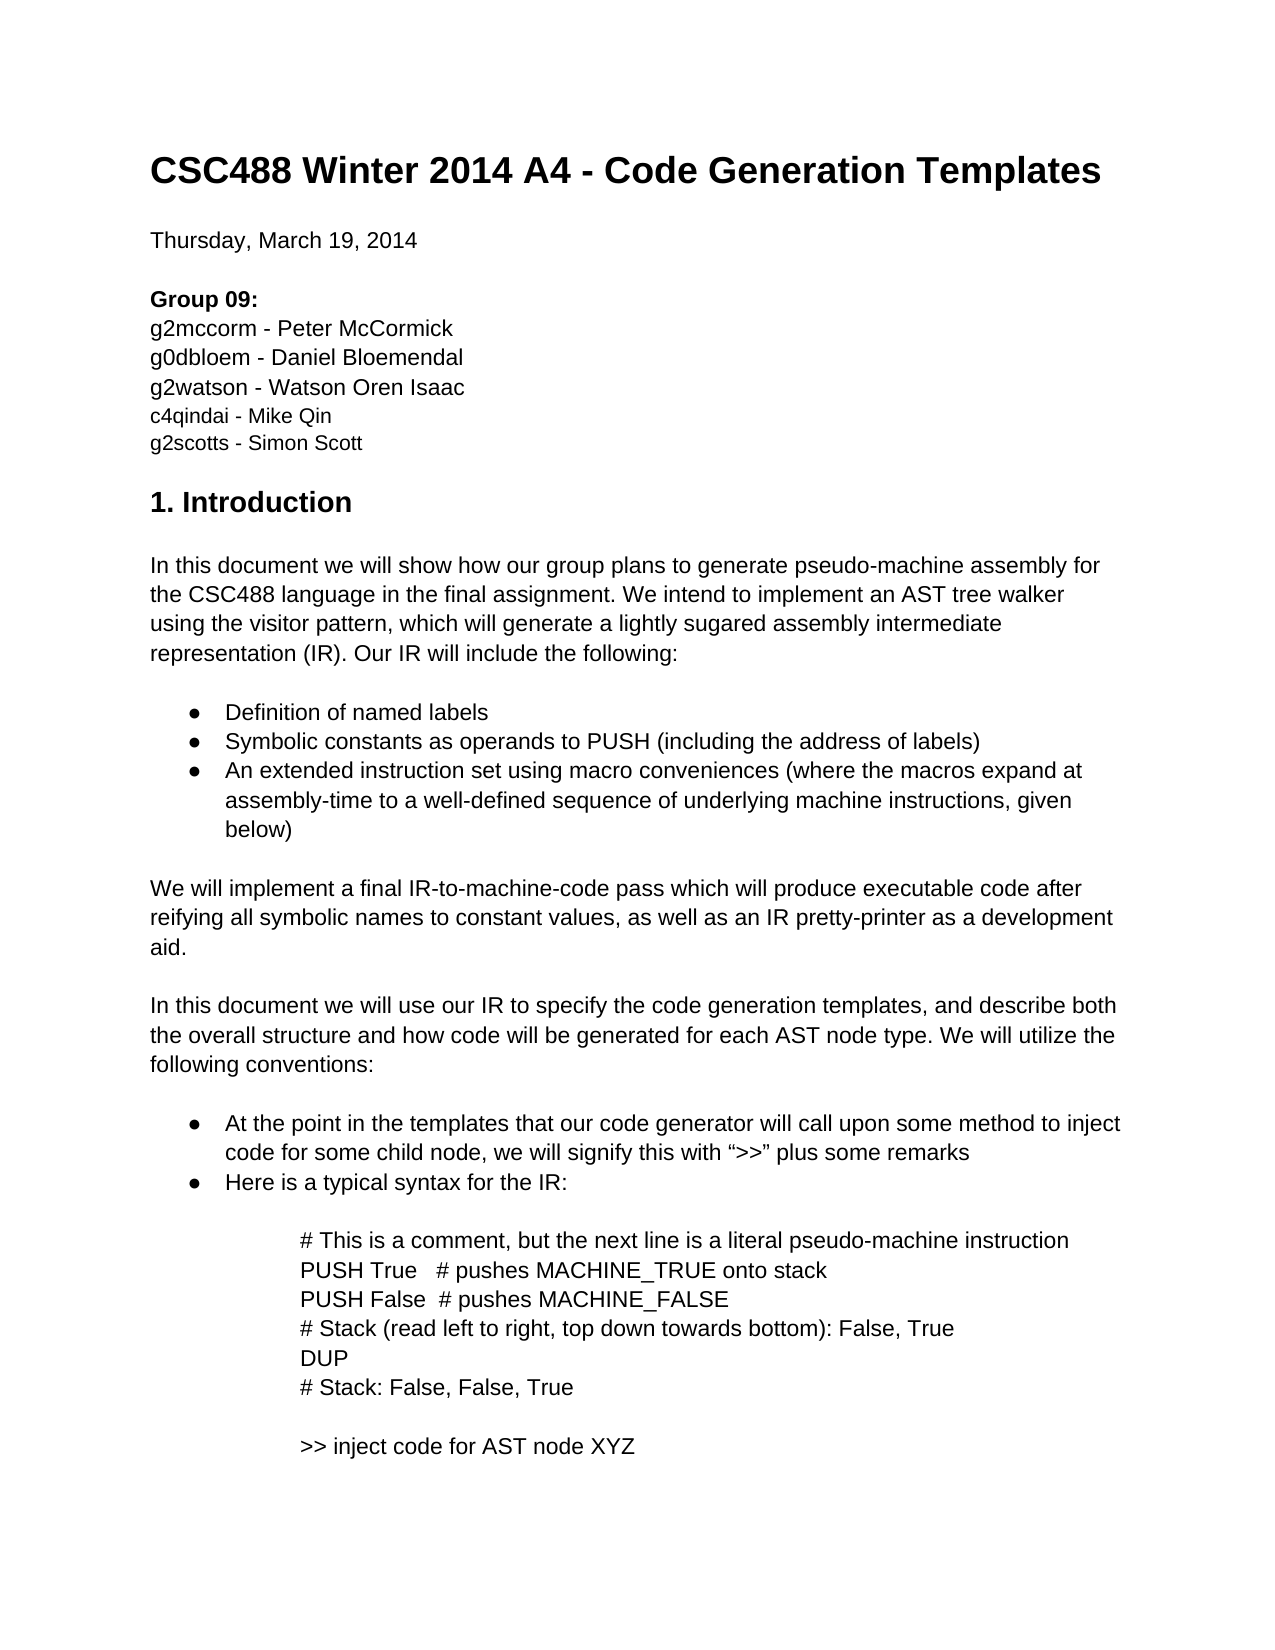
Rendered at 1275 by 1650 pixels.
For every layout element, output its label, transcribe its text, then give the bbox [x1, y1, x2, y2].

text # This is a comment, but the next line is a literal pseudo-machine instruction [225, 1228, 1125, 1254]
text We will implement a final IR-to-machine-code pass which will produce executable code after reifying all symbolic names to constant values, as well as an IR pretty-printer as a development aid. [150, 876, 1125, 960]
text Thursday, March 19, 2014 [150, 227, 1125, 253]
text 1. Introduction [150, 486, 1125, 518]
list An extended instruction set using macro conveniences (where the macros expand at assembly-time to a well-defined sequence of underlying machine instructions, given below) [187, 758, 1125, 842]
list Here is a typical syntax for the IR: [187, 1169, 1125, 1195]
list At the point in the templates that our code generator will call upon some method to inject code for some child node, we will signify this with “>>” plus some remarks [187, 1111, 1125, 1166]
text g2scotts - Simon Scott [150, 431, 1125, 455]
text # Stack (read left to right, top down towards bottom): False, True [225, 1316, 1125, 1342]
text # Stack: False, False, True [225, 1375, 1125, 1401]
text g2mccorm - Peter McCormick [150, 316, 1125, 341]
text Group 09: [150, 286, 1125, 312]
text >> inject code for AST node XYZ [225, 1434, 1125, 1459]
list Definition of named labels [187, 699, 1125, 725]
text In this document we will use our IR to specify the code generation templates, and describe both the overall structure and how code will be generated for each AST node type. We will utilize the following conventions: [150, 993, 1125, 1077]
text DUP [225, 1346, 1125, 1371]
text c4qindai - Mike Qin [150, 404, 1125, 427]
text g2watson - Watson Oren Isaac [150, 374, 1125, 400]
text g0dbloem - Daniel Bloemendal [150, 345, 1125, 371]
text PUSH False # pushes MACHINE_FALSE [225, 1287, 1125, 1312]
list Symbolic constants as operands to PUSH (including the address of labels) [187, 729, 1125, 754]
text PUSH True # pushes MACHINE_TRUE onto stack [225, 1257, 1125, 1283]
text In this document we will show how our group plans to generate pseudo-machine assembly for the CSC488 language in the final assignment. We intend to implement an AST tree walker using the visitor pattern, which will generate a lightly sugared assembly intermediate representation (IR). Our IR will include the following: [150, 552, 1125, 666]
text CSC488 Winter 2014 A4 - Code Generation Templates [150, 150, 1125, 192]
